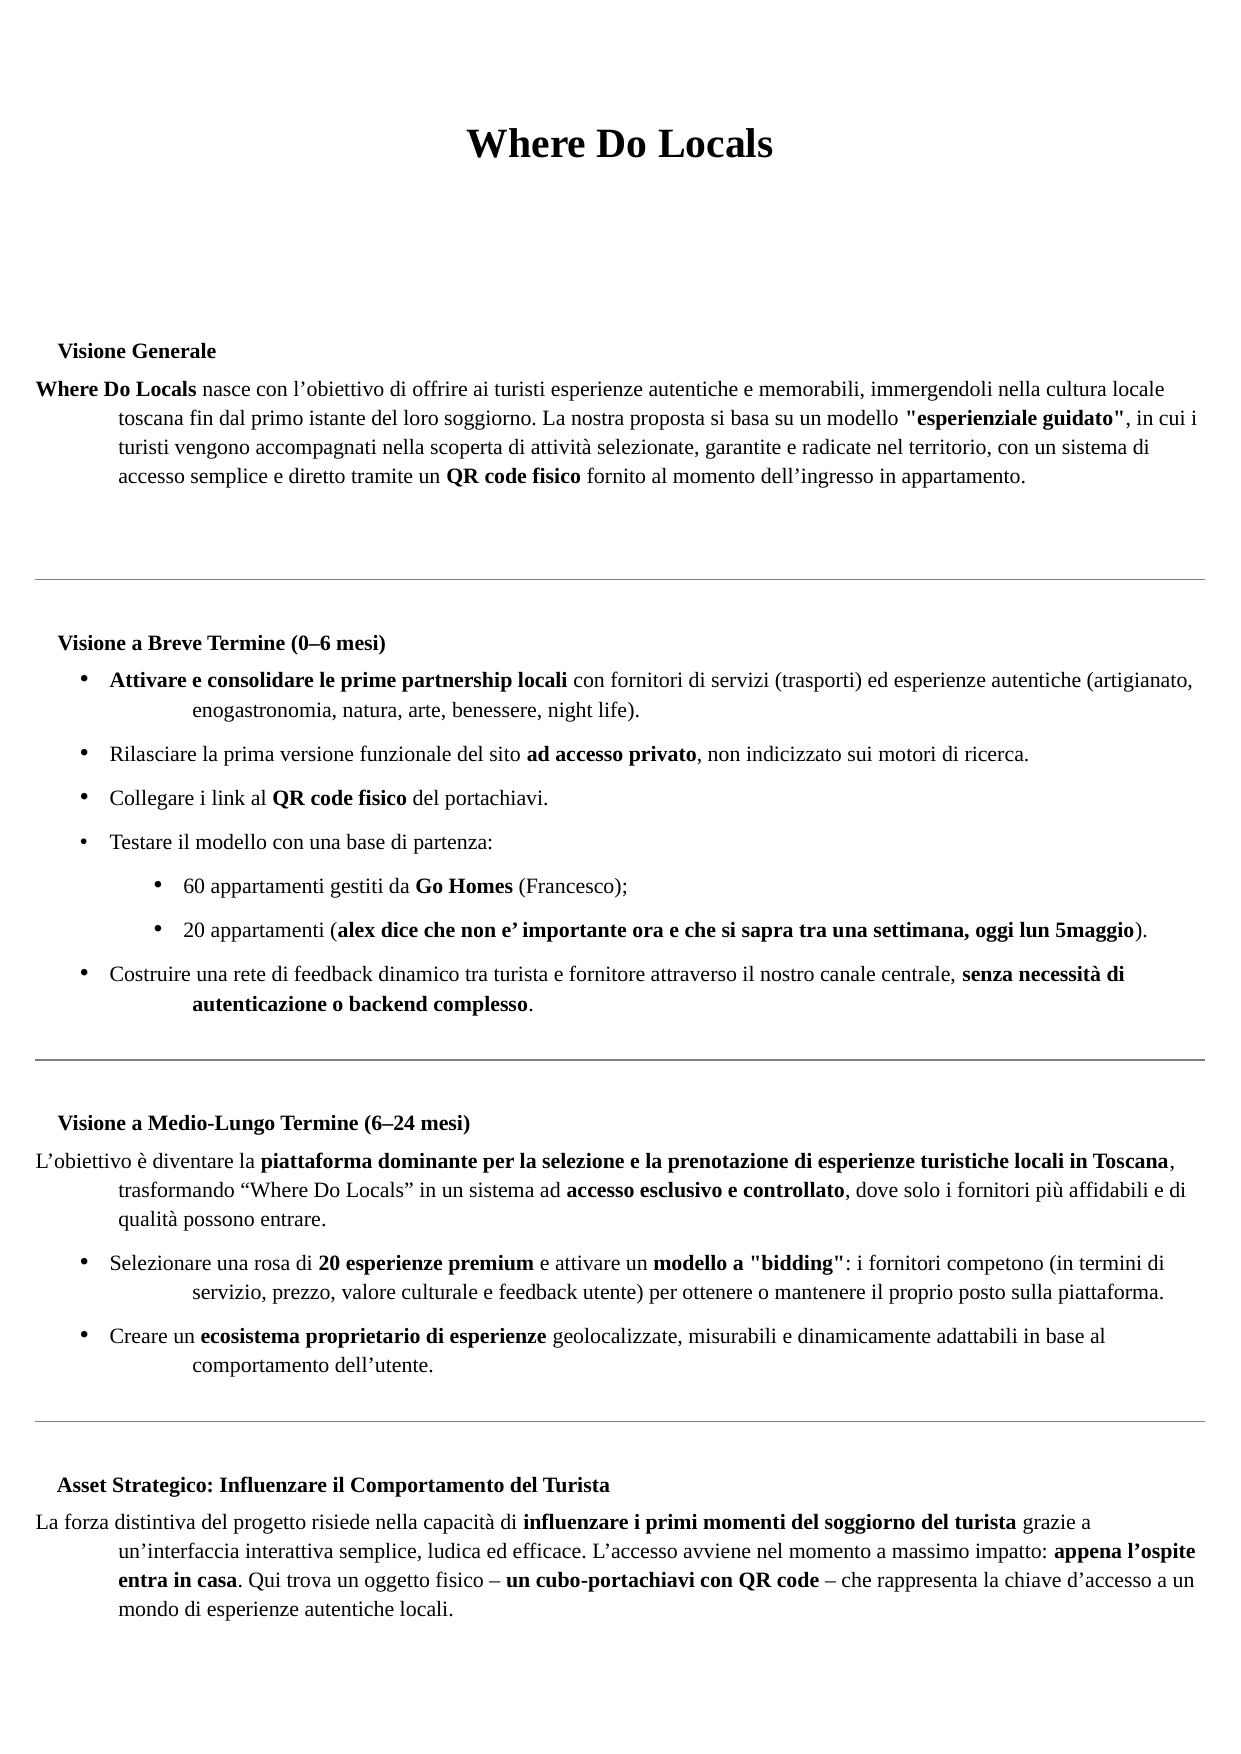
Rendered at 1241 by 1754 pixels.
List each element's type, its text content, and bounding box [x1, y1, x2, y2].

text L’obiettivo è diventare la piattaforma dominante per la selezione e la prenotazione di esperienze turistiche locali in Toscana, trasformando “Where Do Locals” in un sistema ad accesso esclusivo e controllato, dove solo i fornitori più affidabili e di qualità possono entrare. [35, 1148, 1205, 1231]
subtitle 🧠 Asset Strategico: Influenzare il Comportamento del Turista [35, 1472, 1205, 1497]
list Rilasciare la prima versione funzionale del sito ad accesso privato, non indicizzato sui motori di ricerca. [80, 741, 1205, 766]
list Attivare e consolidare le prime partnership locali con fornitori di servizi (trasporti) ed esperienze autentiche (artigianato, enogastronomia, natura, arte, benessere, night life). [80, 667, 1205, 722]
subtitle 📌 Visione Generale [35, 338, 1205, 363]
text Where Do Locals nasce con l’obiettivo di offrire ai turisti esperienze autentiche e memorabili, immergendoli nella cultura locale toscana fin dal primo istante del loro soggiorno. La nostra proposta si basa su un modello "esperienziale guidato", in cui i turisti vengono accompagnati nella scoperta di attività selezionate, garantite e radicate nel territorio, con un sistema di accesso semplice e diretto tramite un QR code fisico fornito al momento dell’ingresso in appartamento. [35, 376, 1205, 488]
list Collegare i link al QR code fisico del portachiavi. [80, 785, 1205, 811]
text La forza distintiva del progetto risiede nella capacità di influenzare i primi momenti del soggiorno del turista grazie a un’interfaccia interattiva semplice, ludica ed efficace. L’accesso avviene nel momento a massimo impatto: appena l’ospite entra in casa. Qui trova un oggetto fisico – un cubo-portachiavi con QR code – che rappresenta la chiave d’accesso a un mondo di esperienze autentiche locali. [35, 1509, 1205, 1621]
list 20 appartamenti (alex dice che non e’ importante ora e che si sapra tra una settimana, oggi lun 5maggio). [154, 917, 1205, 943]
list 60 appartamenti gestiti da Go Homes (Francesco); [154, 873, 1205, 898]
list Testare il modello con una base di partenza: [80, 829, 1205, 854]
subtitle 🚀 Visione a Medio-Lungo Termine (6–24 mesi) [35, 1110, 1205, 1136]
list Creare un ecosistema proprietario di esperienze geolocalizzate, misurabili e dinamicamente adattabili in base al comportamento dell’utente. [80, 1323, 1205, 1377]
text Where Do Locals [35, 118, 1205, 166]
subtitle 🎯 Visione a Breve Termine (0–6 mesi) [35, 630, 1205, 655]
list Selezionare una rosa di 20 esperienze premium e attivare un modello a "bidding": i fornitori competono (in termini di servizio, prezzo, valore culturale e feedback utente) per ottenere o mantenere il proprio posto sulla piattaforma. [80, 1249, 1205, 1304]
list Costruire una rete di feedback dinamico tra turista e fornitore attraverso il nostro canale centrale, senza necessità di autenticazione o backend complesso. [80, 961, 1205, 1016]
